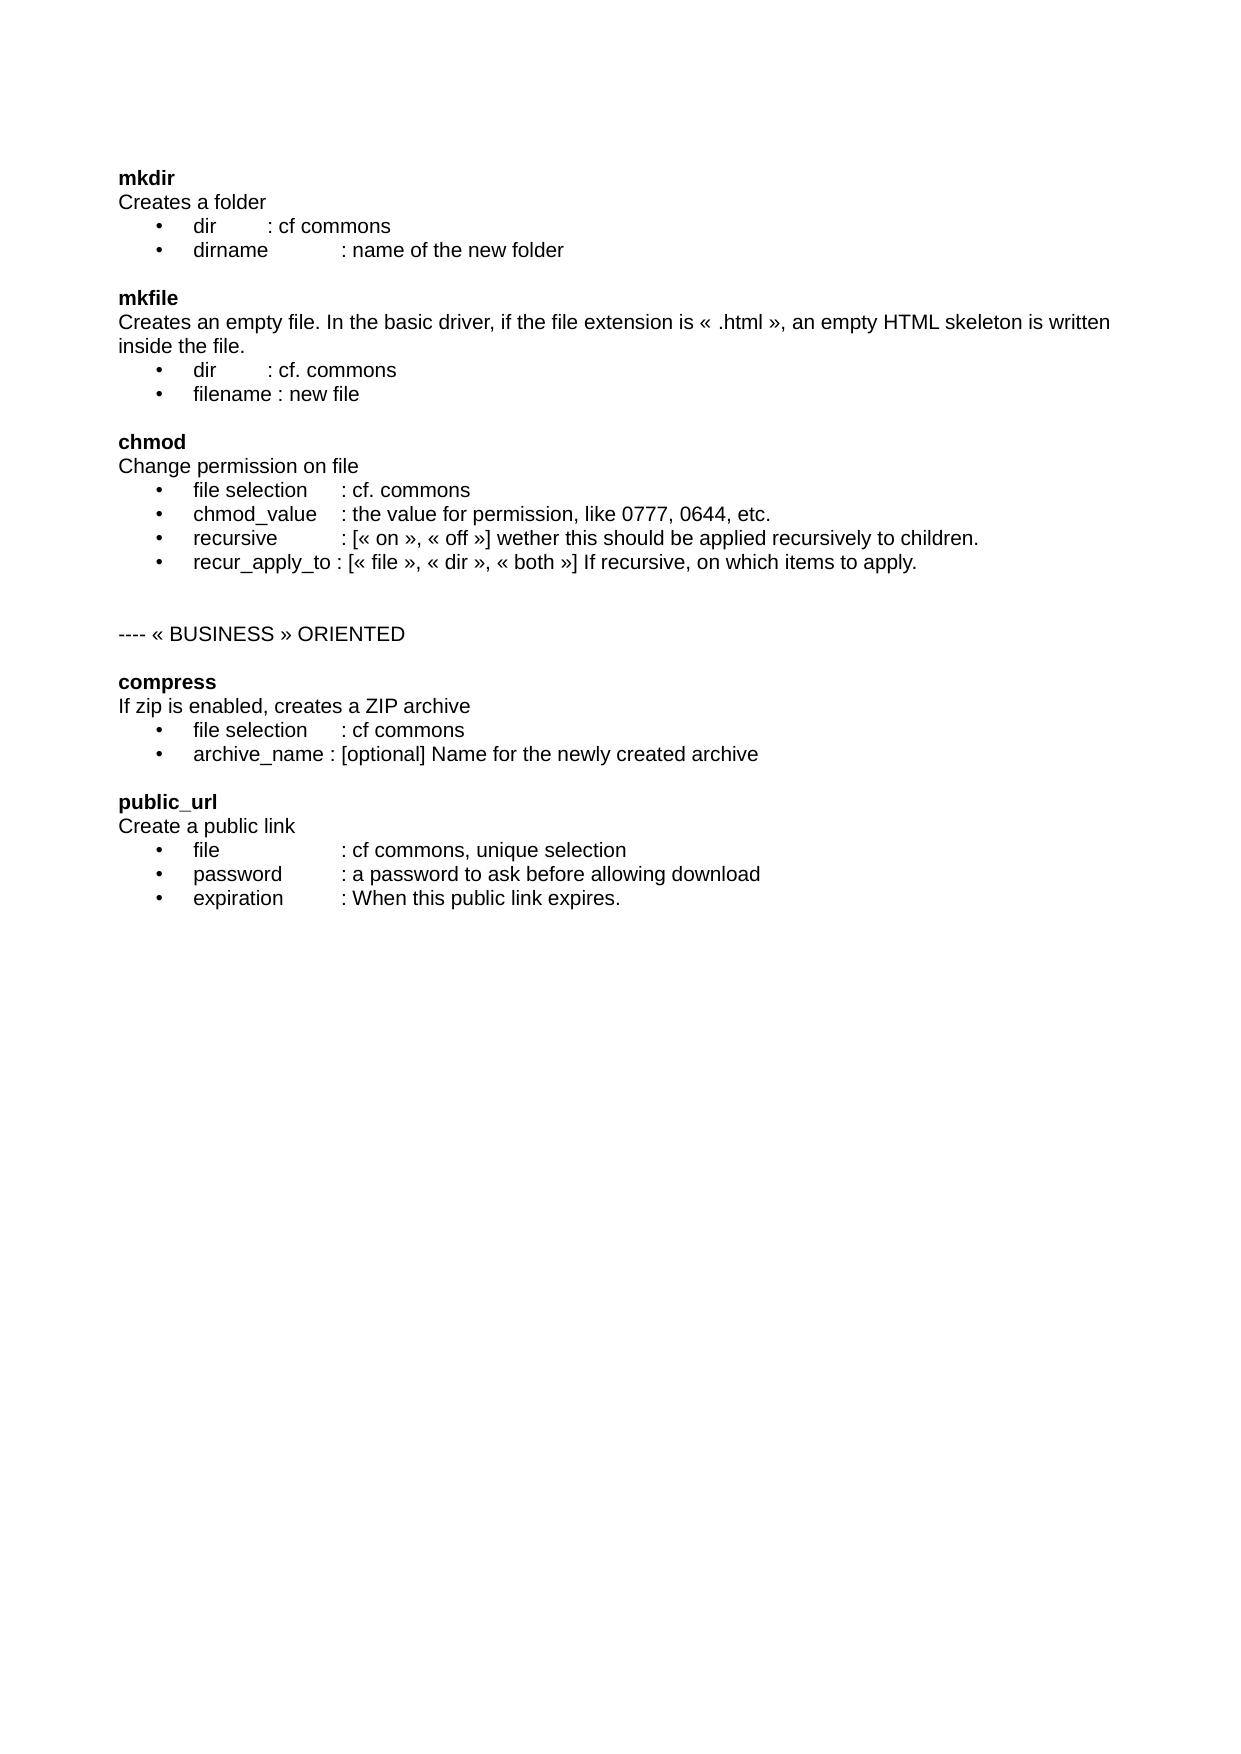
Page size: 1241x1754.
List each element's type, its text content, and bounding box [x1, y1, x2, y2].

text public_url [118, 790, 1122, 814]
text compress [118, 670, 1122, 694]
text mkfile [118, 286, 1122, 310]
text chmod [118, 430, 1122, 454]
list archive_name : [optional] Name for the newly created archive [156, 742, 1122, 766]
text Creates an empty file. In the basic driver, if the file extension is « .html », an empty HTML skeleton is written inside the file. [118, 310, 1122, 358]
list dir : cf commons [156, 214, 1122, 238]
text If zip is enabled, creates a ZIP archive [118, 694, 1122, 718]
list file : cf commons, unique selection [156, 838, 1122, 862]
list filename : new file [156, 382, 1122, 406]
text Creates a folder [118, 190, 1122, 214]
list recursive : [« on », « off »] wether this should be applied recursively to children. [156, 526, 1122, 550]
list dirname : name of the new folder [156, 238, 1122, 262]
list file selection : cf commons [156, 718, 1122, 742]
list password : a password to ask before allowing download [156, 862, 1122, 886]
list dir : cf. commons [156, 358, 1122, 382]
text Create a public link [118, 814, 1122, 838]
list file selection : cf. commons [156, 478, 1122, 502]
text Change permission on file [118, 454, 1122, 478]
list expiration : When this public link expires. [156, 886, 1122, 910]
text mkdir [118, 166, 1122, 190]
list recur_apply_to : [« file », « dir », « both »] If recursive, on which items to apply. [156, 550, 1122, 574]
list chmod_value : the value for permission, like 0777, 0644, etc. [156, 502, 1122, 526]
text ---- « BUSINESS » ORIENTED [118, 622, 1122, 646]
